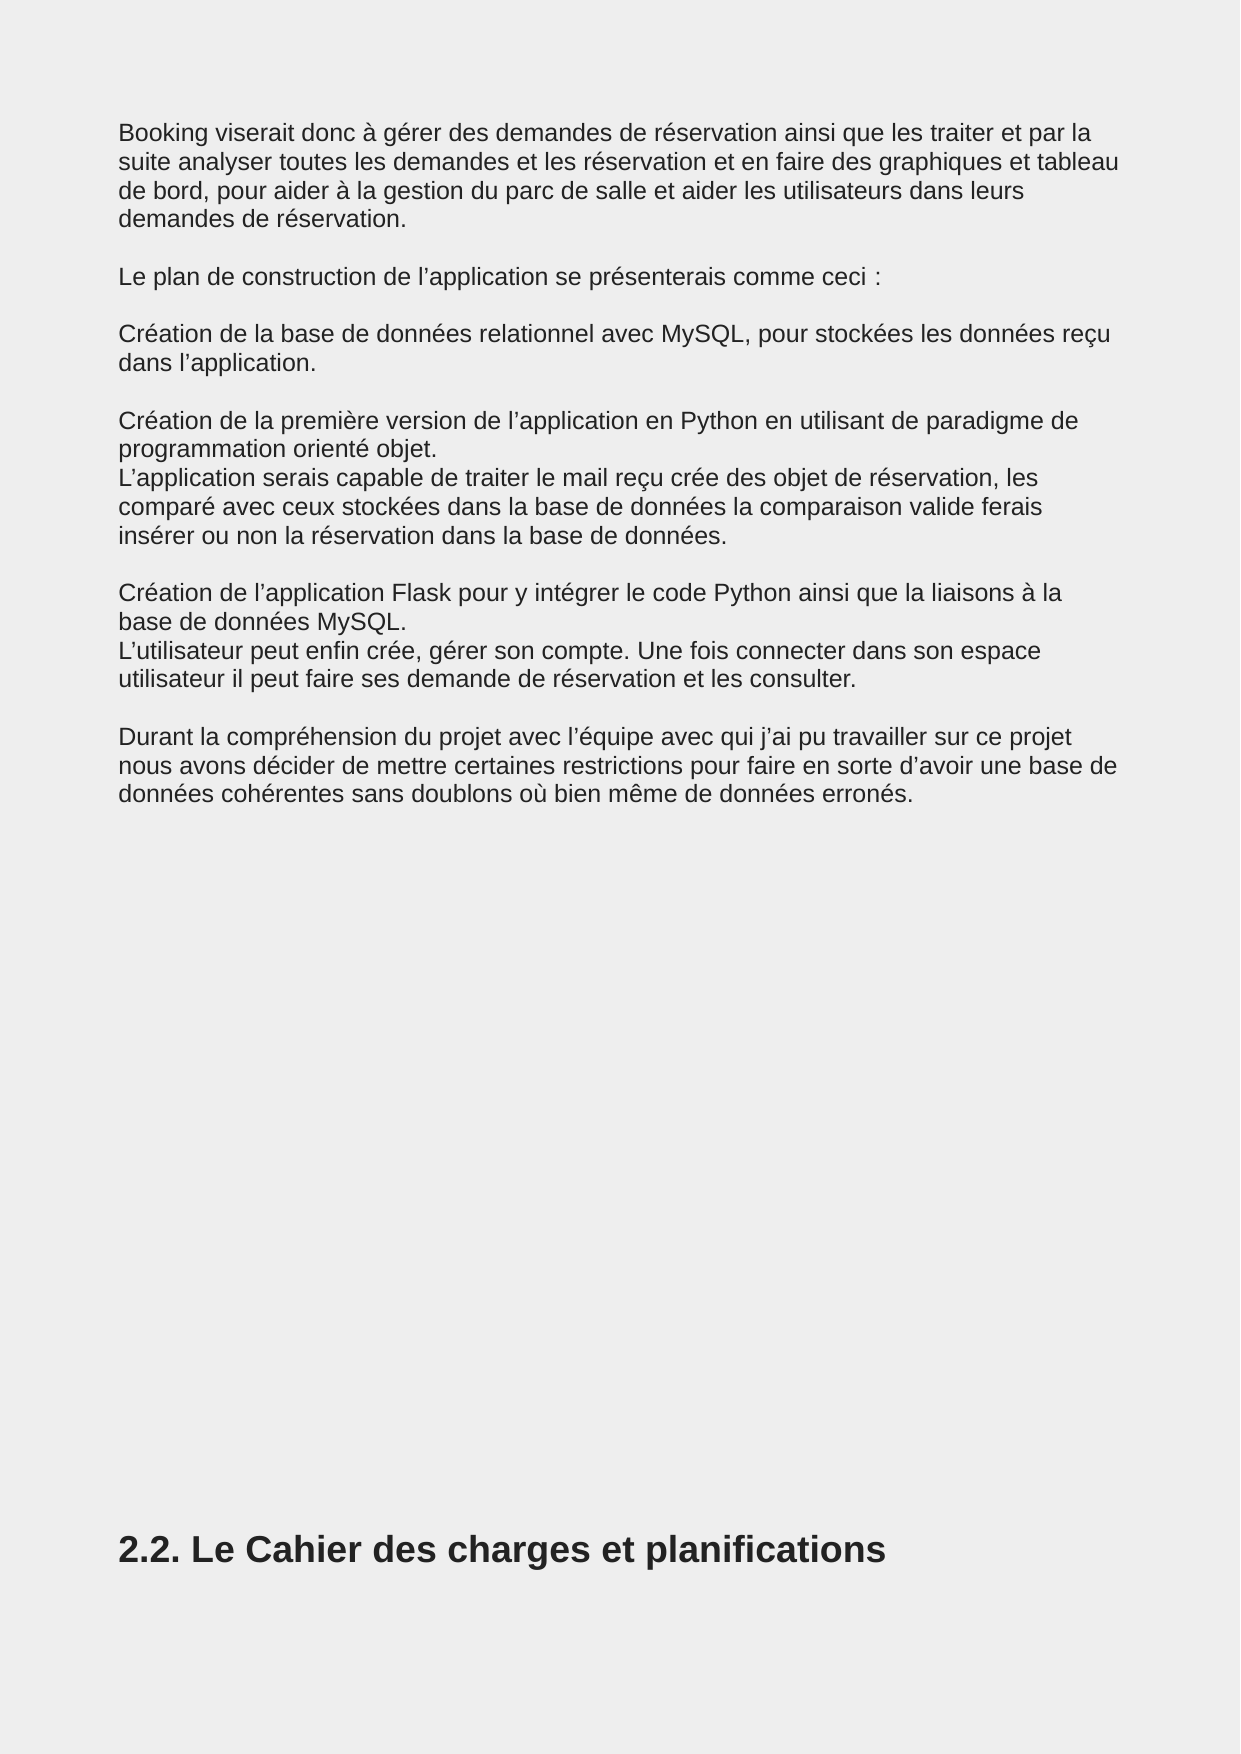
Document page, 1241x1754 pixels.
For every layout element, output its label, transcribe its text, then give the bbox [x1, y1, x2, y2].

text Création de l’application Flask pour y intégrer le code Python ainsi que la liaisons à la base de données MySQL. [118, 578, 1122, 636]
text Durant la compréhension du projet avec l’équipe avec qui j’ai pu travailler sur ce projet [118, 722, 1122, 751]
text Le plan de construction de l’application se présenterais comme ceci : [118, 262, 1122, 291]
text nous avons décider de mettre certaines restrictions pour faire en sorte d’avoir une base de données cohérentes sans doublons où bien même de données erronés. [118, 751, 1122, 808]
text Création de la première version de l’application en Python en utilisant de paradigme de programmation orienté objet. [118, 406, 1122, 463]
text L’application serais capable de traiter le mail reçu crée des objet de réservation, les comparé avec ceux stockées dans la base de données la comparaison valide ferais insérer ou non la réservation dans la base de données. [118, 463, 1122, 549]
text L’utilisateur peut enfin crée, gérer son compte. Une fois connecter dans son espace utilisateur il peut faire ses demande de réservation et les consulter. [118, 636, 1122, 693]
text Booking viserait donc à gérer des demandes de réservation ainsi que les traiter et par la suite analyser toutes les demandes et les réservation et en faire des graphiques et tableau de bord, pour aider à la gestion du parc de salle et aider les utilisateurs dans leurs demandes de réservation. [118, 118, 1122, 233]
text Création de la base de données relationnel avec MySQL, pour stockées les données reçu dans l’application. [118, 319, 1122, 377]
text 2.2. Le Cahier des charges et planifications [118, 1527, 1122, 1570]
